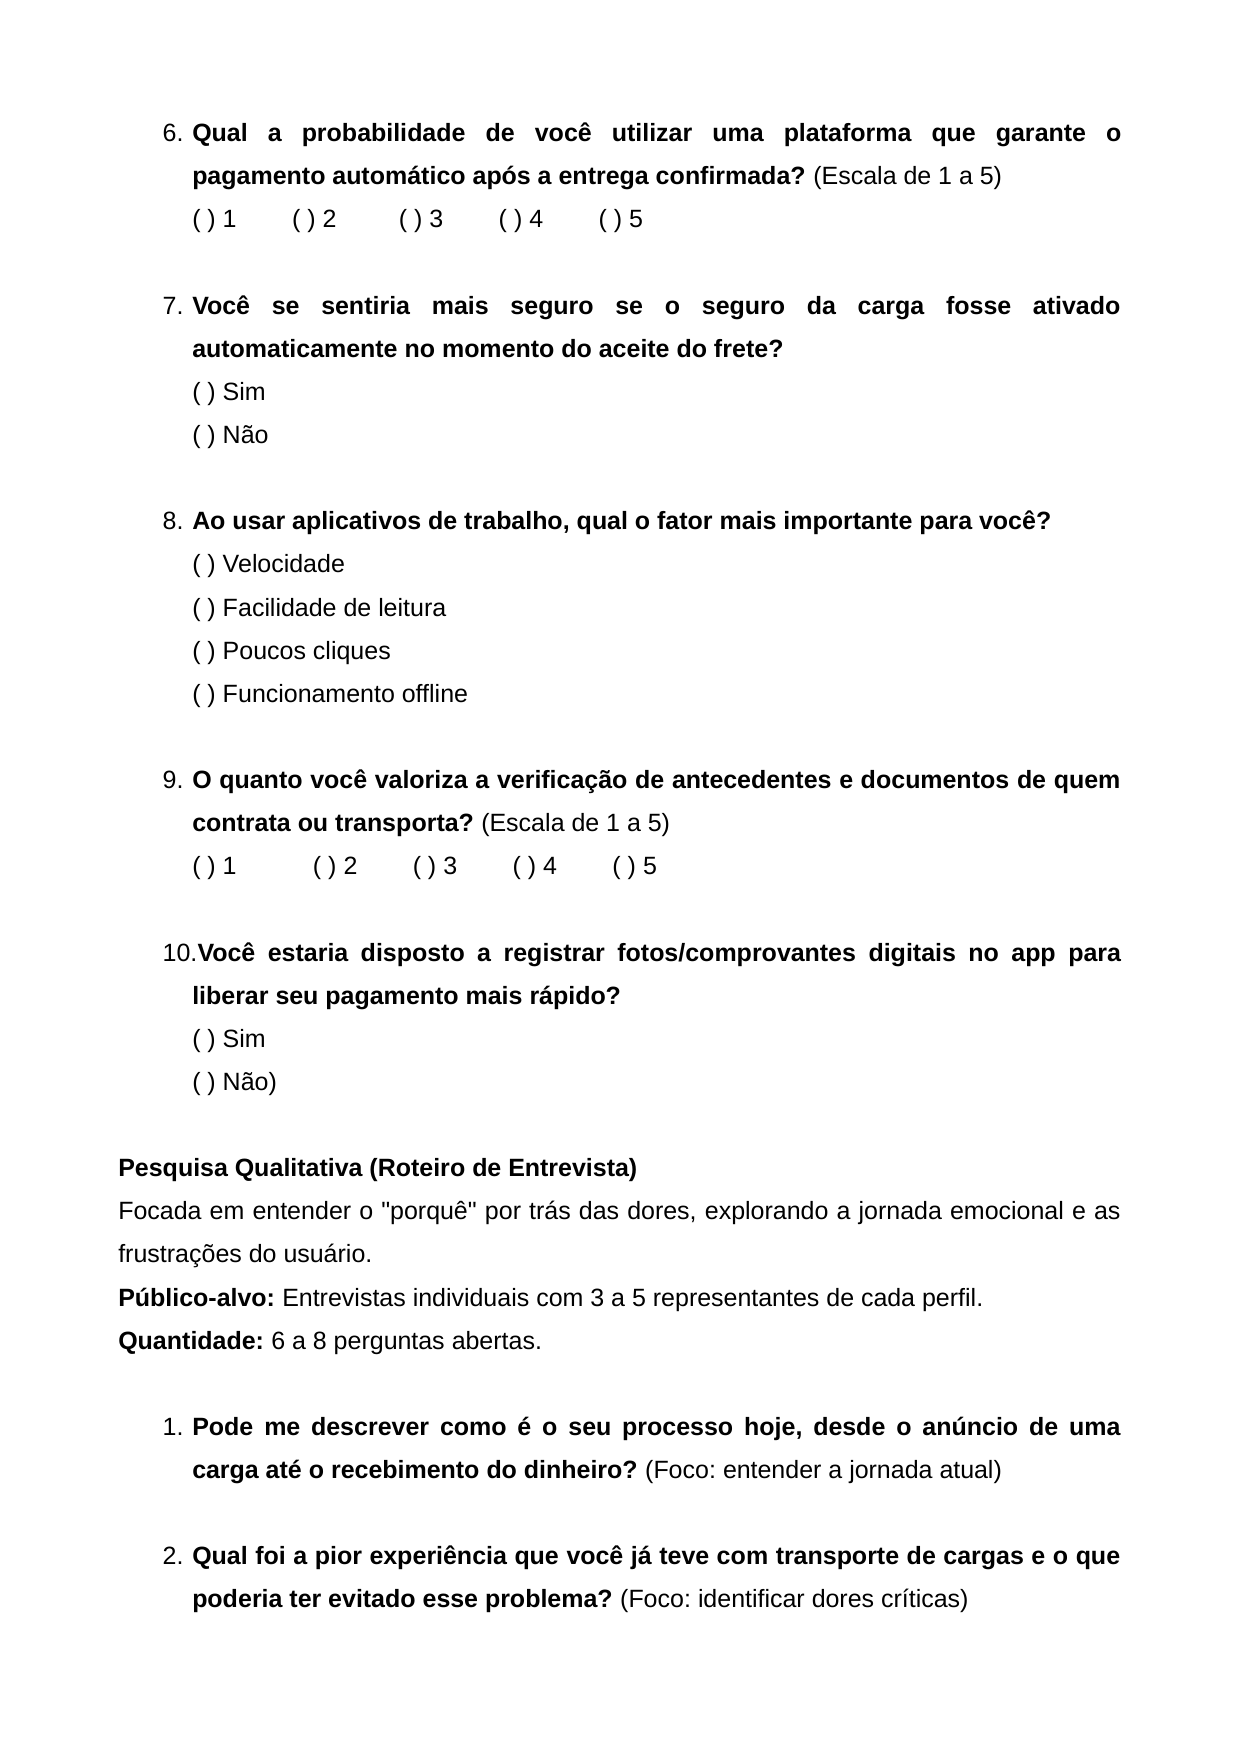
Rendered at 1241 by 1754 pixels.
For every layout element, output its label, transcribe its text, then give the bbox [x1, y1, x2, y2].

list ( ) 1 ( ) 2 ( ) 3 ( ) 4 ( ) 5 [162, 851, 1122, 880]
list ( ) Não) [162, 1067, 1122, 1096]
list ( ) Poucos cliques [162, 636, 1122, 664]
list ( ) Funcionamento offline [162, 679, 1122, 707]
list Qual foi a pior experiência que você já teve com transporte de cargas e o que poderia ter evitado esse problema? (Foco: identificar dores críticas) [162, 1541, 1122, 1613]
list Ao usar aplicativos de trabalho, qual o fator mais importante para você? [162, 506, 1122, 535]
list ( ) Não [162, 420, 1122, 449]
list Você se sentiria mais seguro se o seguro da carga fosse ativado automaticamente no momento do aceite do frete? [162, 291, 1122, 362]
list Pode me descrever como é o seu processo hoje, desde o anúncio de uma carga até o recebimento do dinheiro? (Foco: entender a jornada atual) [162, 1412, 1122, 1484]
text Quantidade: 6 a 8 perguntas abertas. [118, 1326, 1122, 1354]
list ( ) 1 ( ) 2 ( ) 3 ( ) 4 ( ) 5 [162, 204, 1122, 233]
list ( ) Velocidade [162, 549, 1122, 578]
text Pesquisa Qualitativa (Roteiro de Entrevista) [118, 1153, 1122, 1182]
list Você estaria disposto a registrar fotos/comprovantes digitais no app para liberar seu pagamento mais rápido? [162, 937, 1122, 1009]
list ( ) Sim [162, 1024, 1122, 1052]
text Focada em entender o "porquê" por trás das dores, explorando a jornada emocional e as frustrações do usuário. [118, 1196, 1122, 1268]
text Público-alvo: Entrevistas individuais com 3 a 5 representantes de cada perfil. [118, 1282, 1122, 1311]
list Qual a probabilidade de você utilizar uma plataforma que garante o pagamento automático após a entrega confirmada? (Escala de 1 a 5) [162, 118, 1122, 190]
list O quanto você valoriza a verificação de antecedentes e documentos de quem contrata ou transporta? (Escala de 1 a 5) [162, 765, 1122, 837]
list ( ) Facilidade de leitura [162, 592, 1122, 621]
list ( ) Sim [162, 377, 1122, 406]
